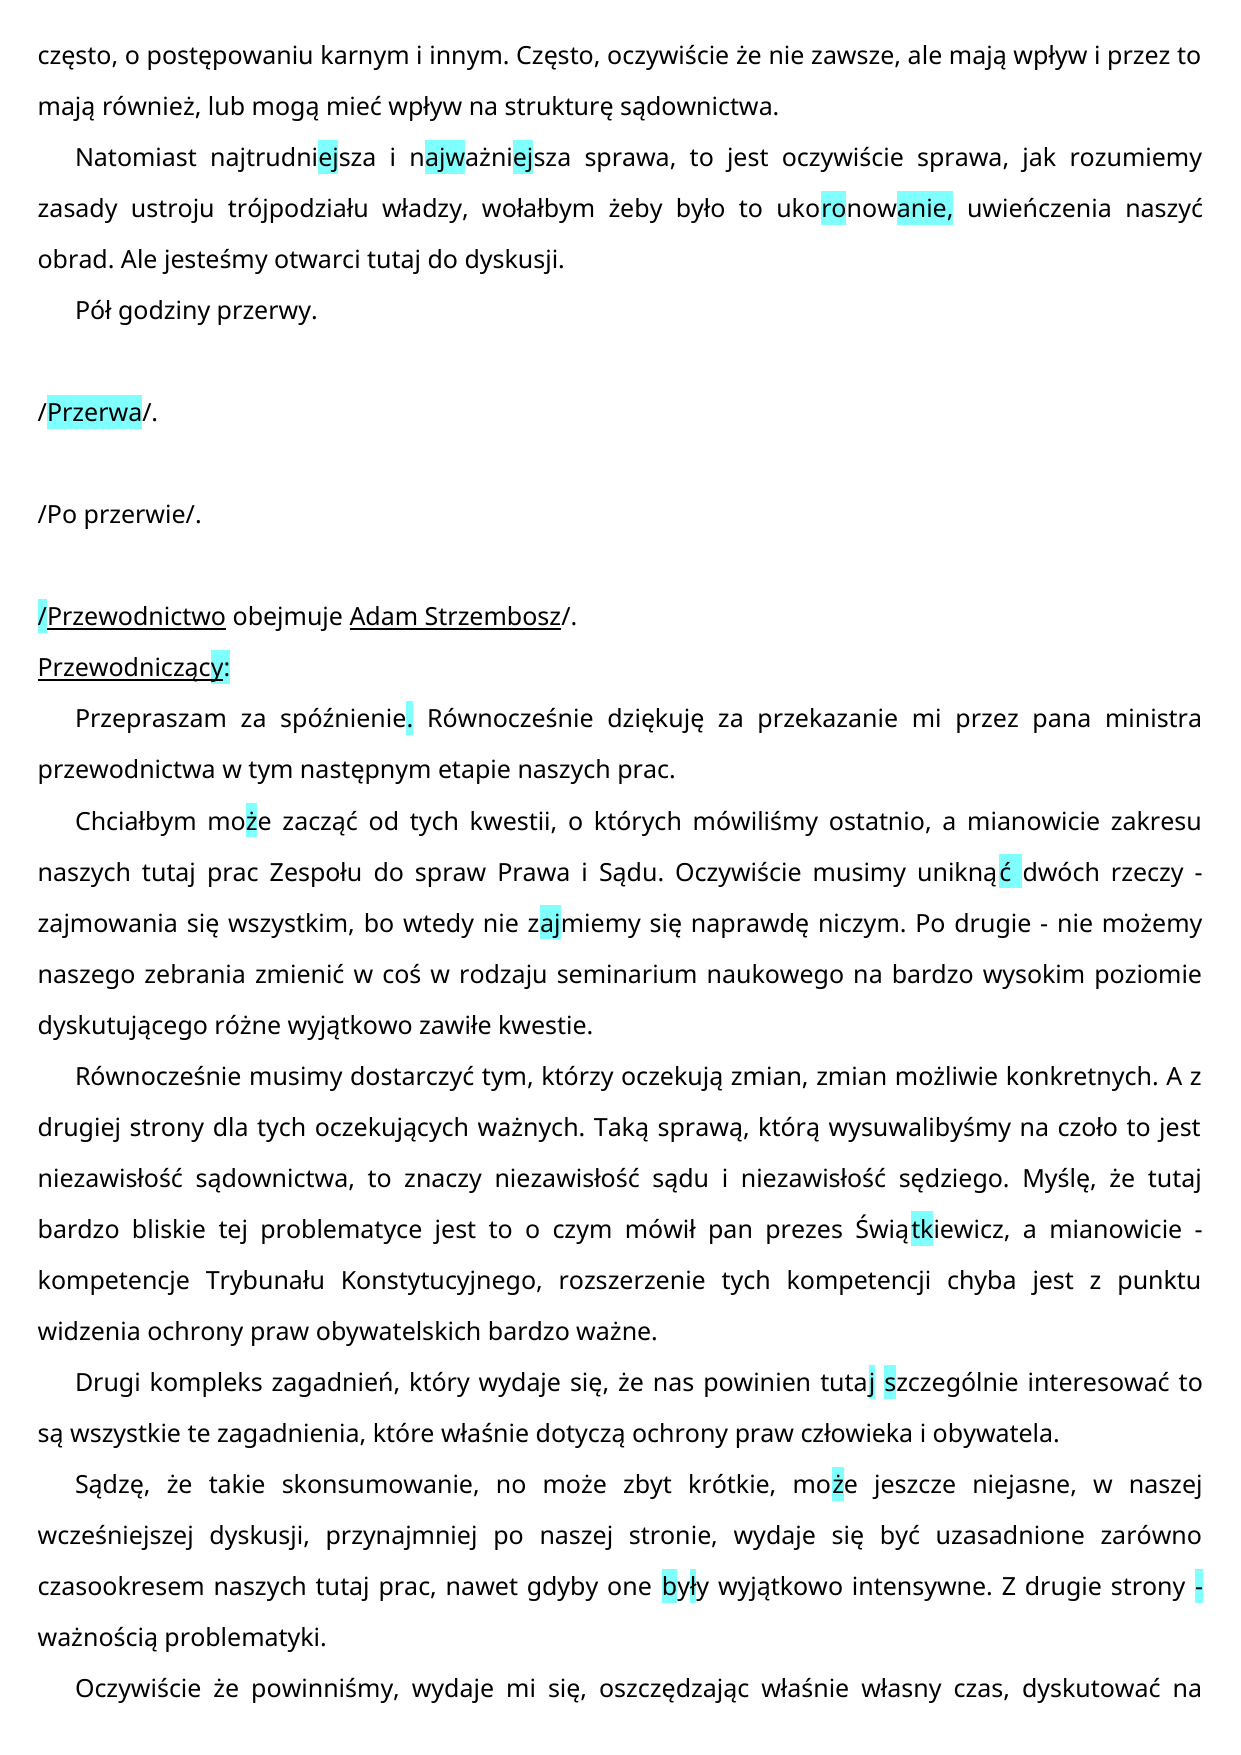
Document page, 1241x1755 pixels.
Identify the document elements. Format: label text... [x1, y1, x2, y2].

text /Przewodnictwo obejmuje Adam Strzembosz/. [37, 599, 1203, 633]
text często, o postępowaniu karnym i innym. Często, oczywiście że nie zawsze, ale mają wpływ i przez to mają również, lub mogą mieć wpływ na strukturę sądownictwa. [37, 37, 1203, 123]
text Drugi kompleks zagadnień, który wydaje się, że nas powinien tutaj szczególnie interesować to są wszystkie te zagadnienia, które właśnie dotyczą ochrony praw człowieka i obywatela. [37, 1364, 1203, 1450]
text Przewodniczący: [37, 650, 1203, 684]
text /Przerwa/. [37, 395, 1203, 429]
text Przepraszam za spóźnienie. Równocześnie dziękuję za przekazanie mi przez pana ministra przewodnictwa w tym następnym etapie naszych prac. [37, 701, 1203, 786]
text Natomiast najtrudniejsza i najważniejsza sprawa, to jest oczywiście sprawa, jak rozumiemy zasady ustroju trójpodziału władzy, wołałbym żeby było to ukoronowanie, uwieńczenia naszyć obrad. Ale jesteśmy otwarci tutaj do dyskusji. [37, 139, 1203, 276]
text Pół godziny przerwy. [37, 293, 1203, 327]
text Sądzę, że takie skonsumowanie, no może zbyt krótkie, może jeszcze niejasne, w naszej wcześniejszej dyskusji, przynajmniej po naszej stronie, wydaje się być uzasadnione zarówno czasookresem naszych tutaj prac, nawet gdyby one były wyjątkowo intensywne. Z drugie strony - ważnością problematyki. [37, 1467, 1203, 1654]
text Oczywiście że powinniśmy, wydaje mi się, oszczędzając właśnie własny czas, dyskutować na [37, 1671, 1203, 1705]
text Chciałbym może zacząć od tych kwestii, o których mówiliśmy ostatnio, a mianowicie zakresu naszych tutaj prac Zespołu do spraw Prawa i Sądu. Oczywiście musimy uniknąć dwóch rzeczy - zajmowania się wszystkim, bo wtedy nie zajmiemy się naprawdę niczym. Po drugie - nie możemy naszego zebrania zmienić w coś w rodzaju seminarium naukowego na bardzo wysokim poziomie dyskutującego różne wyjątkowo zawiłe kwestie. [37, 803, 1203, 1041]
text /Po przerwie/. [37, 497, 1203, 531]
text Równocześnie musimy dostarczyć tym, którzy oczekują zmian, zmian możliwie konkretnych. A z drugiej strony dla tych oczekujących ważnych. Taką sprawą, którą wysuwalibyśmy na czoło to jest niezawisłość sądownictwa, to znaczy niezawisłość sądu i niezawisłość sędziego. Myślę, że tutaj bardzo bliskie tej problematyce jest to o czym mówił pan prezes Świątkiewicz, a mianowicie - kompetencje Trybunału Konstytucyjnego, rozszerzenie tych kompetencji chyba jest z punktu widzenia ochrony praw obywatelskich bardzo ważne. [37, 1058, 1203, 1348]
